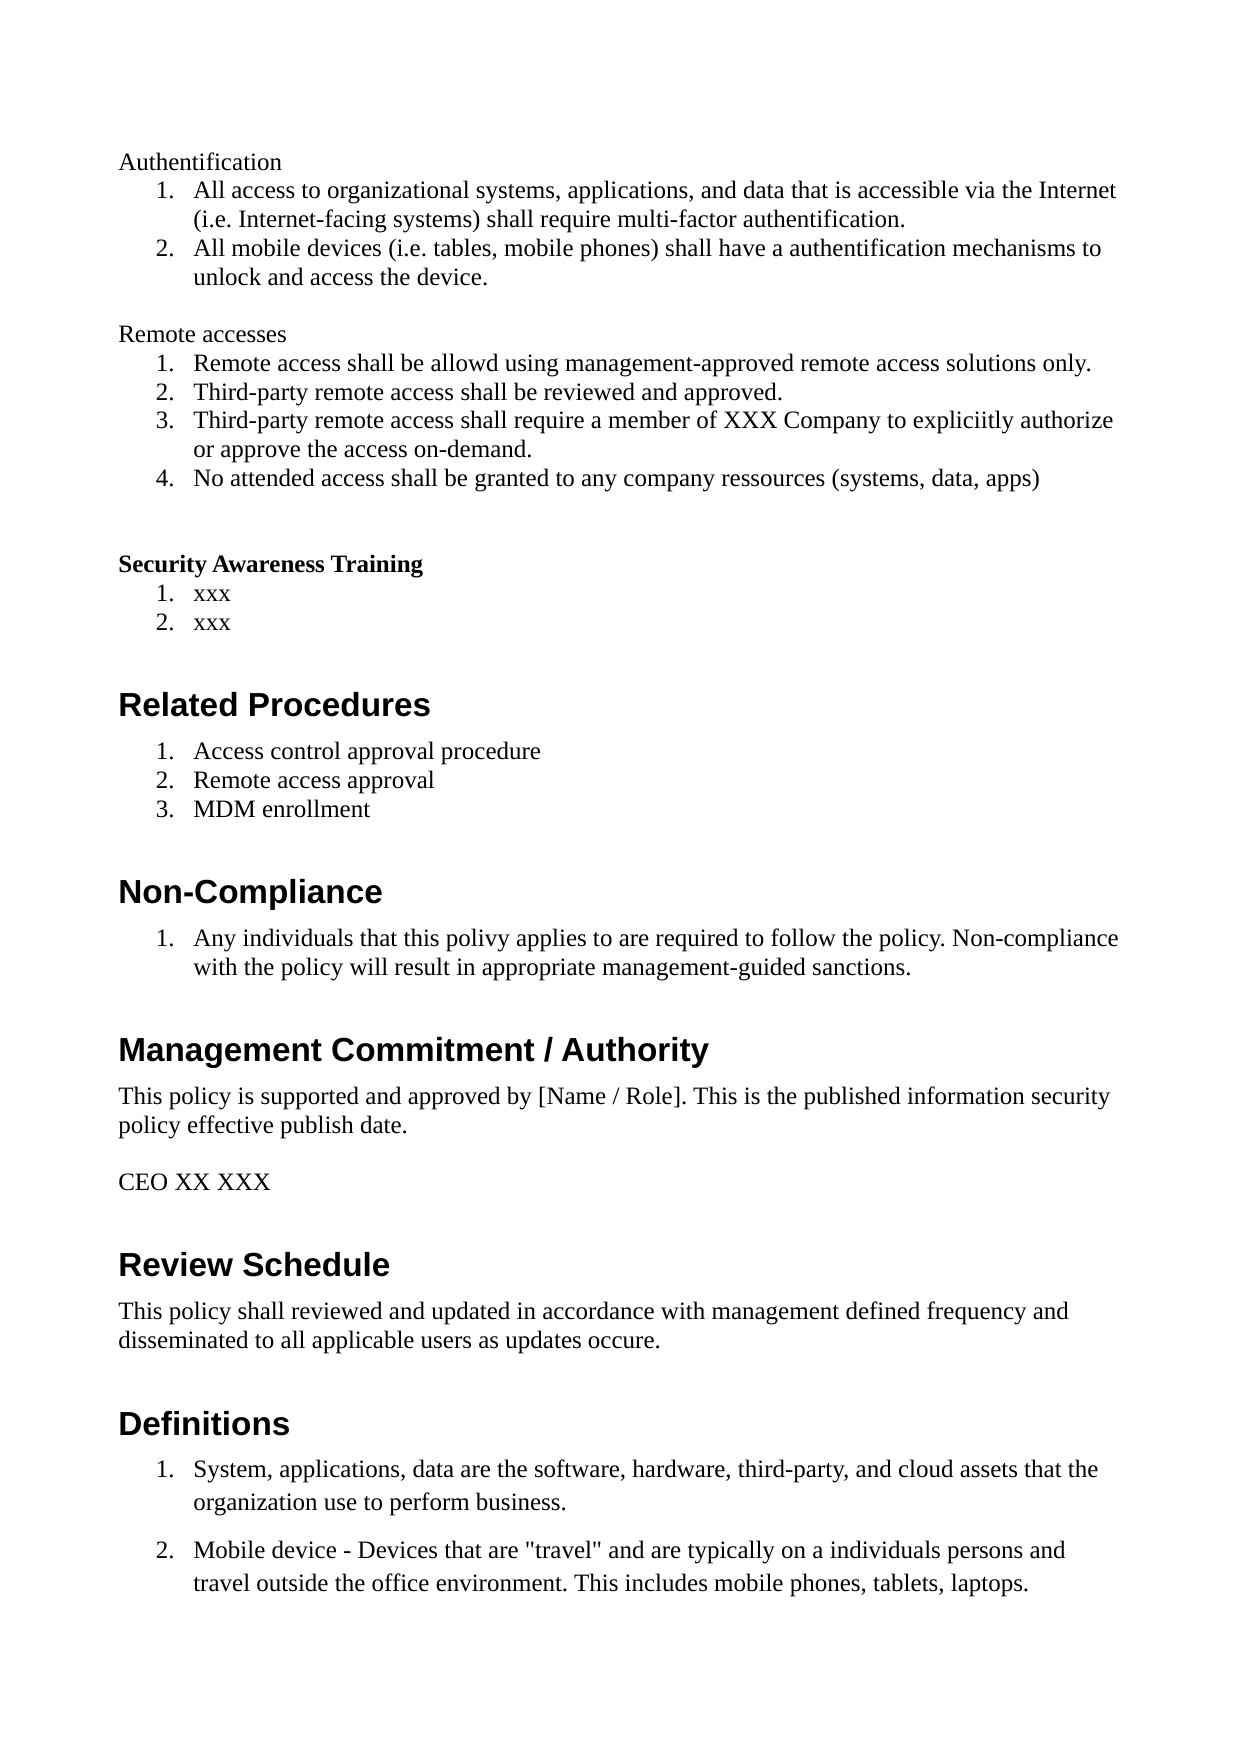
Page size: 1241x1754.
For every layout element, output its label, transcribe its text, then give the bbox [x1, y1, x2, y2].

subtitle Management Commitment / Authority [118, 1030, 1122, 1068]
list Any individuals that this polivy applies to are required to follow the policy. Non-compliance with the policy will result in appropriate management-guided sanctions. [156, 923, 1122, 980]
list xxx [156, 578, 1122, 607]
list Access control approval procedure [156, 736, 1122, 765]
list All mobile devices (i.e. tables, mobile phones) shall have a authentification mechanisms to unlock and access the device. [156, 233, 1122, 291]
list xxx [156, 607, 1122, 636]
subtitle Non-Compliance [118, 872, 1122, 910]
list Remote access approval [156, 765, 1122, 794]
list Mobile device - Devices that are "travel" and are typically on a individuals persons and travel outside the office environment. This includes mobile phones, tablets, laptops. [156, 1535, 1122, 1597]
list Third-party remote access shall require a member of XXX Company to expliciitly authorize or approve the access on-demand. [156, 406, 1122, 463]
subtitle Related Procedures [118, 685, 1122, 724]
text Security Awareness Training [118, 549, 1122, 578]
text This policy is supported and approved by [Name / Role]. This is the published information security policy effective publish date. CEO XX XXX [118, 1081, 1122, 1196]
list Remote access shall be allowd using management-approved remote access solutions only. [156, 348, 1122, 377]
text Authentification [118, 147, 1122, 176]
list No attended access shall be granted to any company ressources (systems, data, apps) [156, 463, 1122, 492]
text Remote accesses [118, 319, 1122, 348]
list Third-party remote access shall be reviewed and approved. [156, 377, 1122, 406]
subtitle Review Schedule [118, 1246, 1122, 1284]
list MDM enrollment [156, 794, 1122, 822]
subtitle Definitions [118, 1403, 1122, 1442]
text This policy shall reviewed and updated in accordance with management defined frequency and disseminated to all applicable users as updates occure. [118, 1296, 1122, 1354]
list System, applications, data are the software, hardware, third-party, and cloud assets that the organization use to perform business. [156, 1454, 1122, 1516]
list All access to organizational systems, applications, and data that is accessible via the Internet (i.e. Internet-facing systems) shall require multi-factor authentification. [156, 176, 1122, 233]
